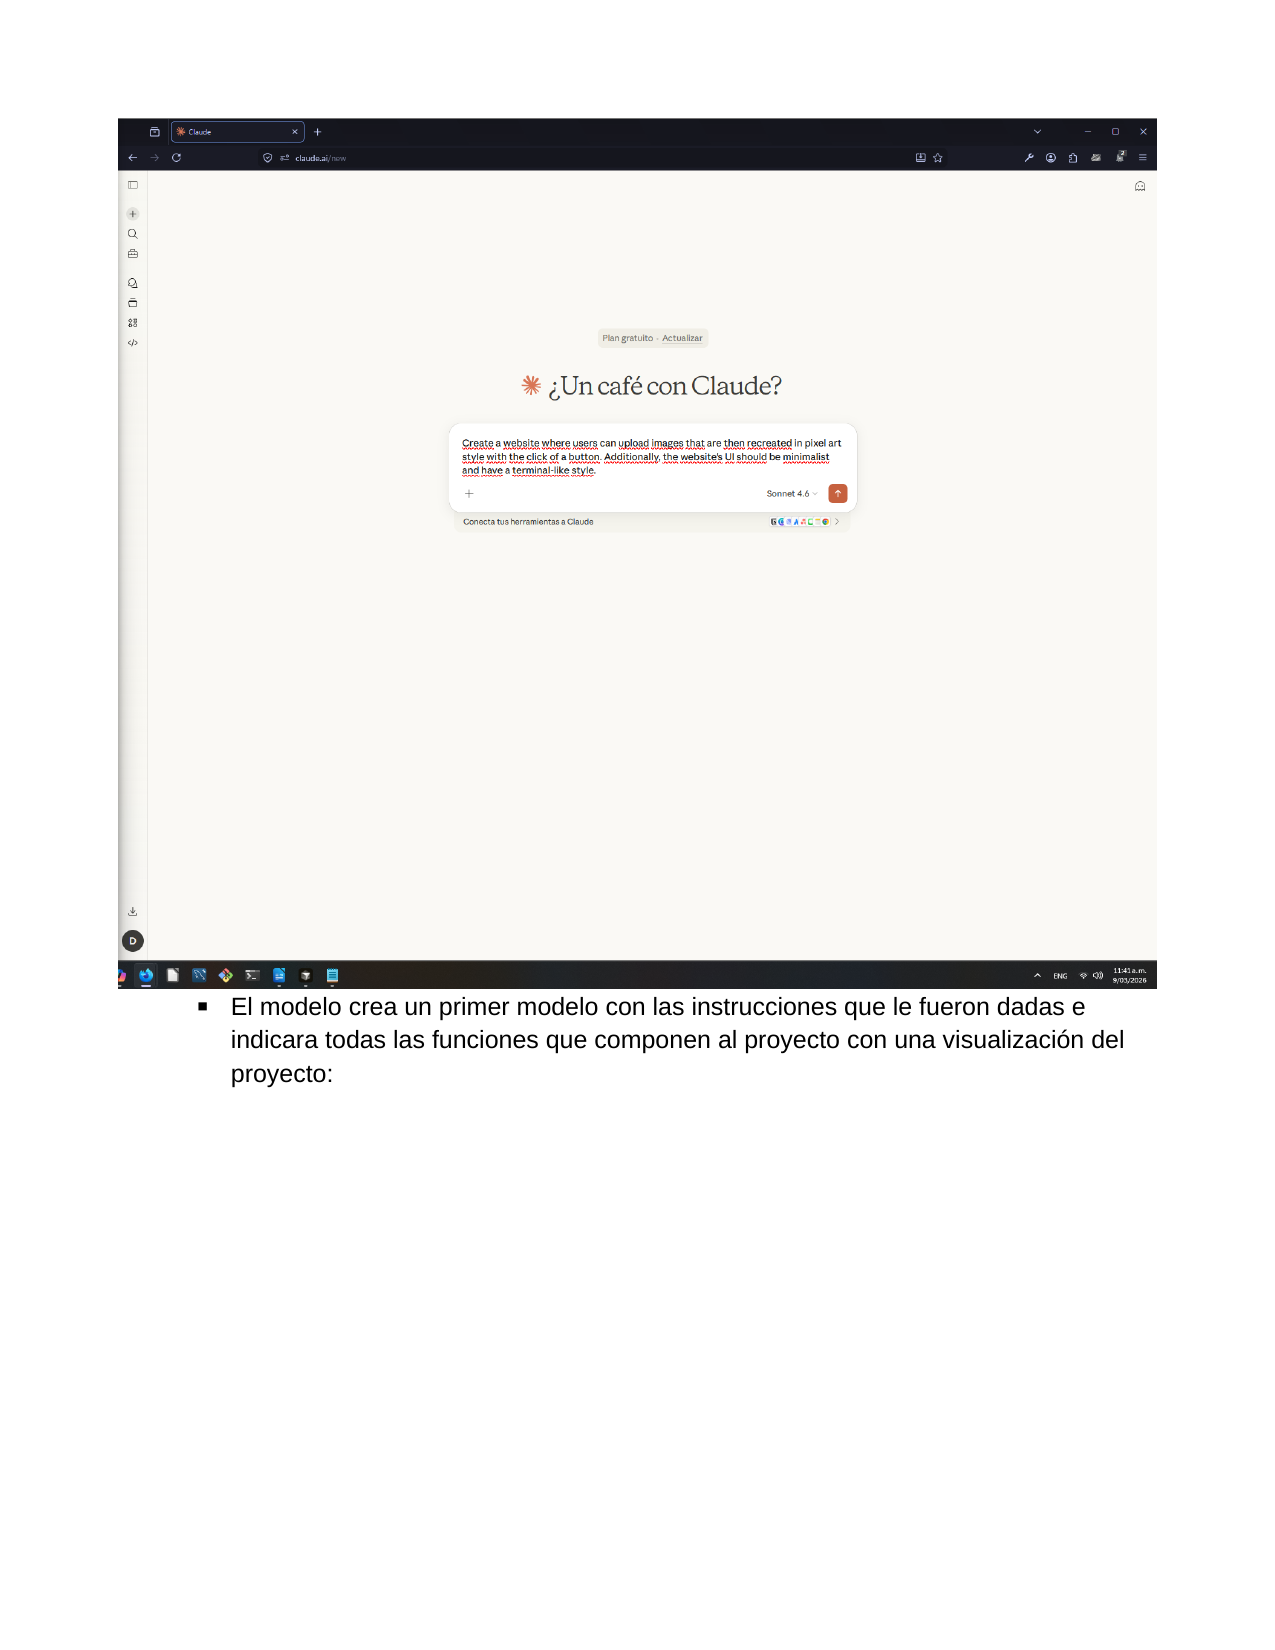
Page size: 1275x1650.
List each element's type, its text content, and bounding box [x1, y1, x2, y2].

picture [118, 118, 1157, 989]
list El modelo crea un primer modelo con las instrucciones que le fueron dadas e indicara todas las funciones que componen al proyecto con una visualización del proyecto: [193, 989, 1157, 1087]
